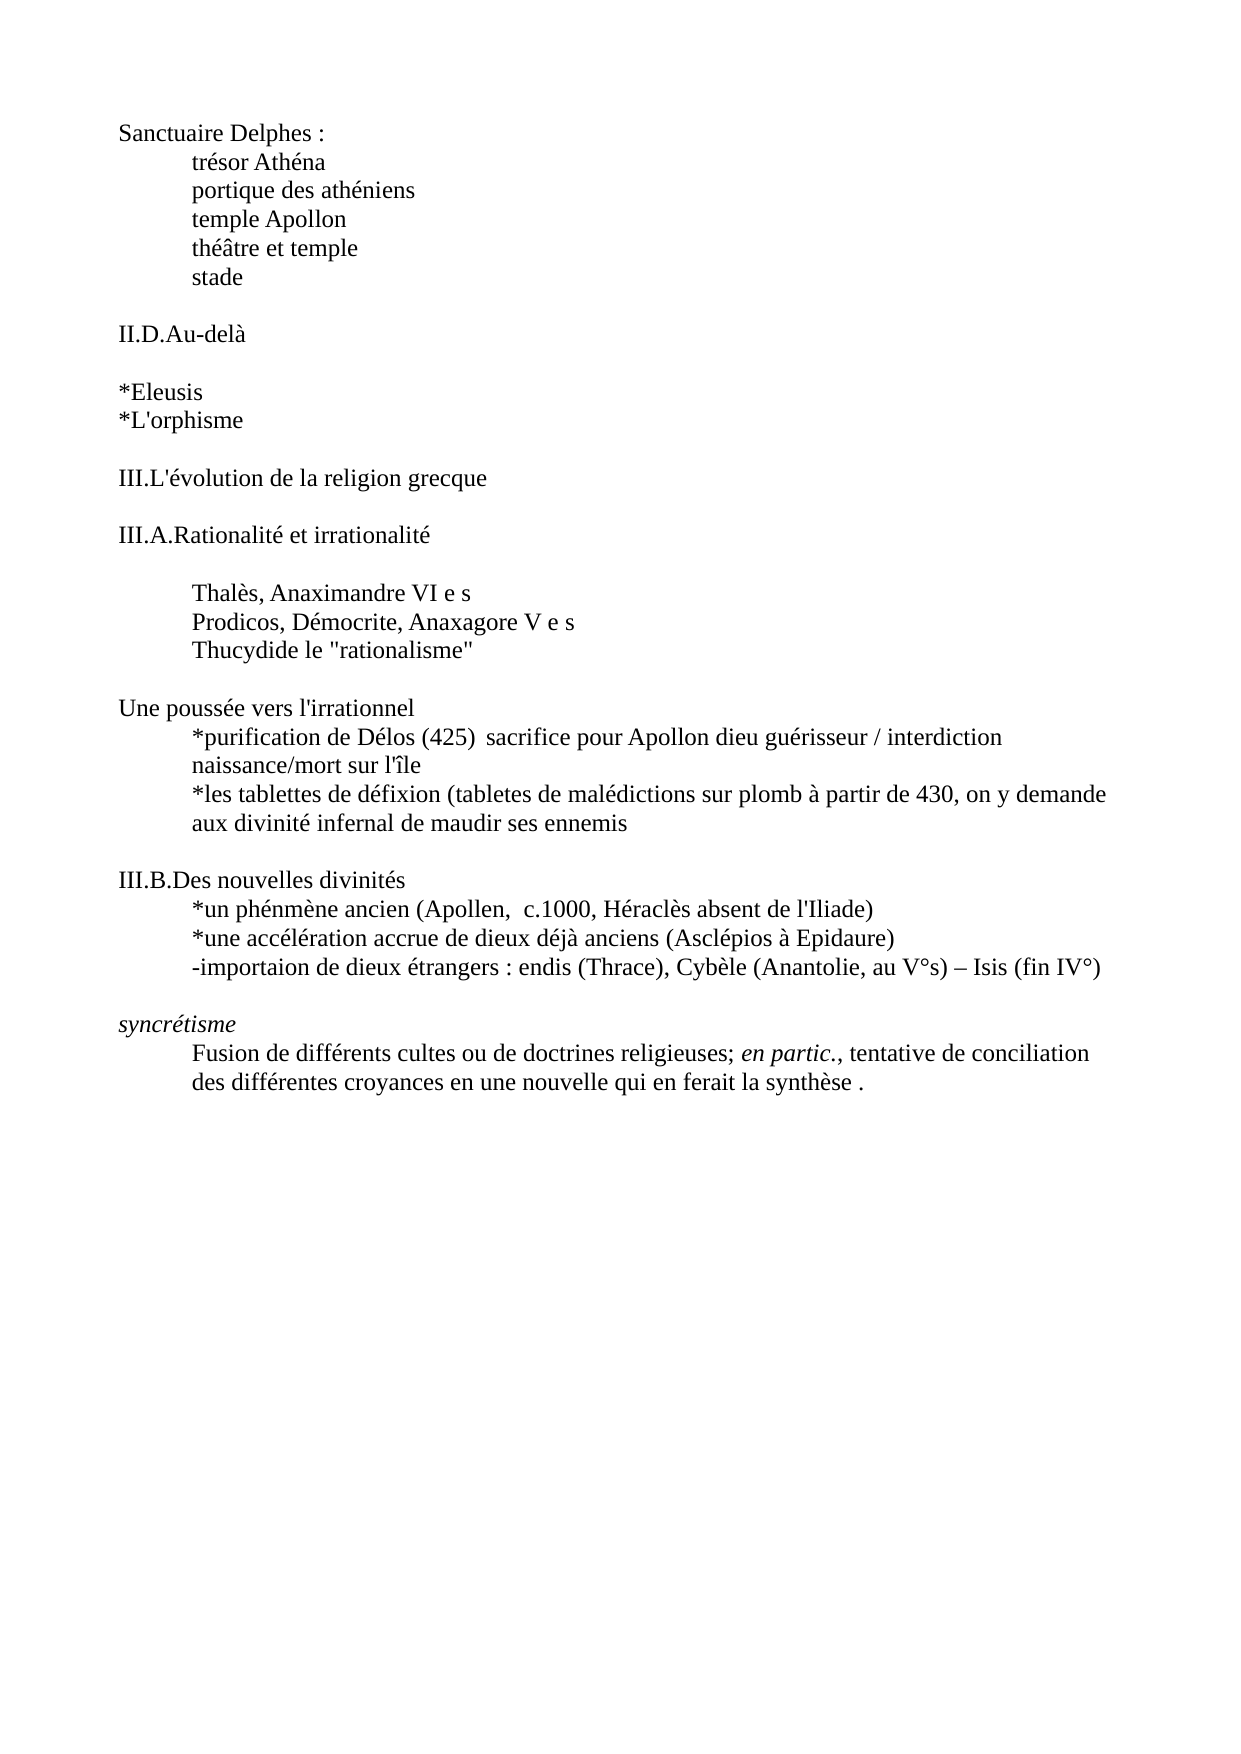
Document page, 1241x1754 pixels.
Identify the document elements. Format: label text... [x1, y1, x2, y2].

text Fusion de différents cultes ou de doctrines religieuses; en partic., tentative de conciliation des différentes croyances en une nouvelle qui en ferait la synthèse . [118, 1038, 1122, 1096]
text III.A.Rationalité et irrationalité [118, 521, 1122, 549]
text temple Apollon [118, 204, 1122, 233]
text II.D.Au-delà [118, 319, 1122, 348]
text stade [118, 262, 1122, 291]
text Sanctuaire Delphes : [118, 118, 1122, 147]
text III.B.Des nouvelles divinités [118, 866, 1122, 894]
text syncrétisme [118, 1009, 1122, 1038]
text *une accélération accrue de dieux déjà anciens (Asclépios à Epidaure) [118, 923, 1122, 952]
text *les tablettes de défixion (tabletes de malédictions sur plomb à partir de 430, on y demande aux divinité infernal de maudir ses ennemis [118, 779, 1122, 837]
text Une poussée vers l'irrationnel [118, 693, 1122, 722]
text -importaion de dieux étrangers : endis (Thrace), Cybèle (Anantolie, au V°s) – Isis (fin IV°) [118, 952, 1122, 981]
text Thucydide le "rationalisme" [118, 636, 1122, 664]
text trésor Athéna [118, 147, 1122, 176]
text théâtre et temple [118, 233, 1122, 262]
text *un phénmène ancien (Apollen, c.1000, Héraclès absent de l'Iliade) [118, 894, 1122, 923]
text Prodicos, Démocrite, Anaxagore V e s [118, 607, 1122, 636]
text portique des athéniens [118, 176, 1122, 204]
text *purification de Délos (425) sacrifice pour Apollon dieu guérisseur / interdiction naissance/mort sur l'île [118, 722, 1122, 779]
text III.L'évolution de la religion grecque [118, 463, 1122, 492]
text *L'orphisme [118, 406, 1122, 434]
text *Eleusis [118, 377, 1122, 406]
text Thalès, Anaximandre VI e s [118, 578, 1122, 607]
